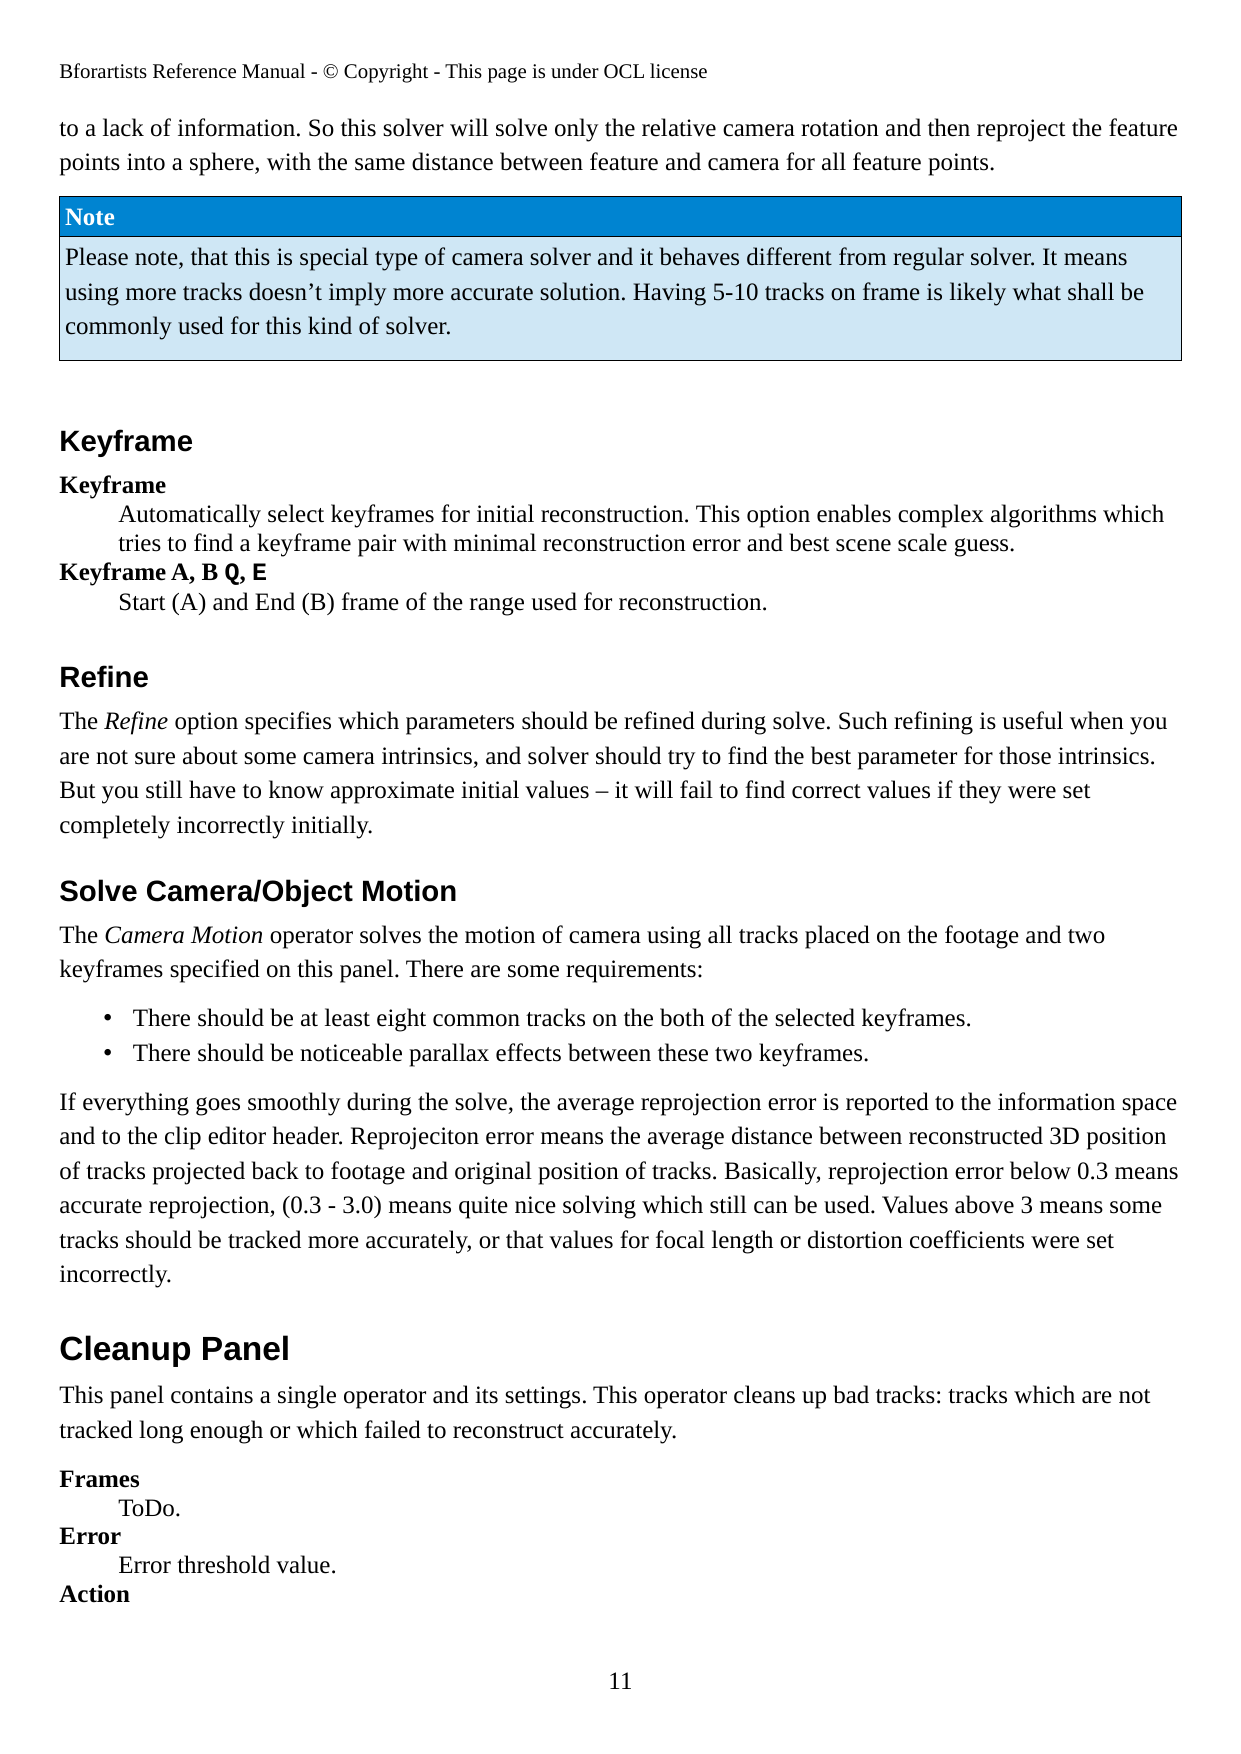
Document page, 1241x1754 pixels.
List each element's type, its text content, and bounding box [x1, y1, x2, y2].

subtitle Keyframe [59, 424, 1181, 458]
table_header Note [60, 197, 1181, 236]
text to a lack of information. So this solver will solve only the relative camera rotation and then reproject the feature points into a sphere, with the same distance between feature and camera for all feature points. [59, 113, 1181, 176]
text The Camera Motion operator solves the motion of camera using all tracks placed on the footage and two keyframes specified on this panel. There are some requirements: [59, 920, 1181, 983]
list There should be noticeable parallax effects between these two keyframes. [103, 1038, 1181, 1067]
subtitle Error [59, 1521, 1181, 1550]
subtitle Keyframe [59, 470, 1181, 499]
subtitle Cleanup Panel [59, 1329, 1181, 1368]
list Automatically select keyframes for initial reconstruction. This option enables complex algorithms which tries to find a keyframe pair with minimal reconstruction error and best scene scale guess. [118, 499, 1181, 557]
subtitle Keyframe A, B Q, E [59, 557, 1181, 587]
list Error threshold value. [118, 1550, 1181, 1579]
list There should be at least eight common tracks on the both of the selected keyframes. [103, 1003, 1181, 1032]
subtitle Solve Camera/Object Motion [59, 873, 1181, 907]
subtitle Frames [59, 1464, 1181, 1493]
text This panel contains a single operator and its settings. This operator cleans up bad tracks: tracks which are not tracked long enough or which failed to reconstruct accurately. [59, 1380, 1181, 1443]
text The Refine option specifies which parameters should be refined during solve. Such refining is useful when you are not sure about some camera intrinsics, and solver should try to find the best parameter for those intrinsics. But you still have to know approximate initial values – it will fail to find correct values if they were set completely incorrectly initially. [59, 706, 1181, 839]
text If everything goes smoothly during the solve, the average reprojection error is reported to the information space and to the clip editor header. Reprojeciton error means the average distance between reconstructed 3D position of tracks projected back to footage and original position of tracks. Basically, reprojection error below 0.3 means accurate reprojection, (0.3 - 3.0) means quite nice solving which still can be used. Values above 3 means some tracks should be tracked more accurately, or that values for focal length or distortion coefficients were set incorrectly. [59, 1087, 1181, 1288]
list Start (A) and End (B) frame of the range used for reconstruction. [118, 587, 1181, 616]
subtitle Refine [59, 660, 1181, 694]
subtitle Action [59, 1579, 1181, 1608]
table_cell Please note, that this is special type of camera solver and it behaves different from regular solver. It means using more tracks doesn’t imply more accurate solution. Having 5-10 tracks on frame is likely what shall be commonly used for this kind of solver. [60, 237, 1181, 360]
list ToDo. [118, 1493, 1181, 1521]
